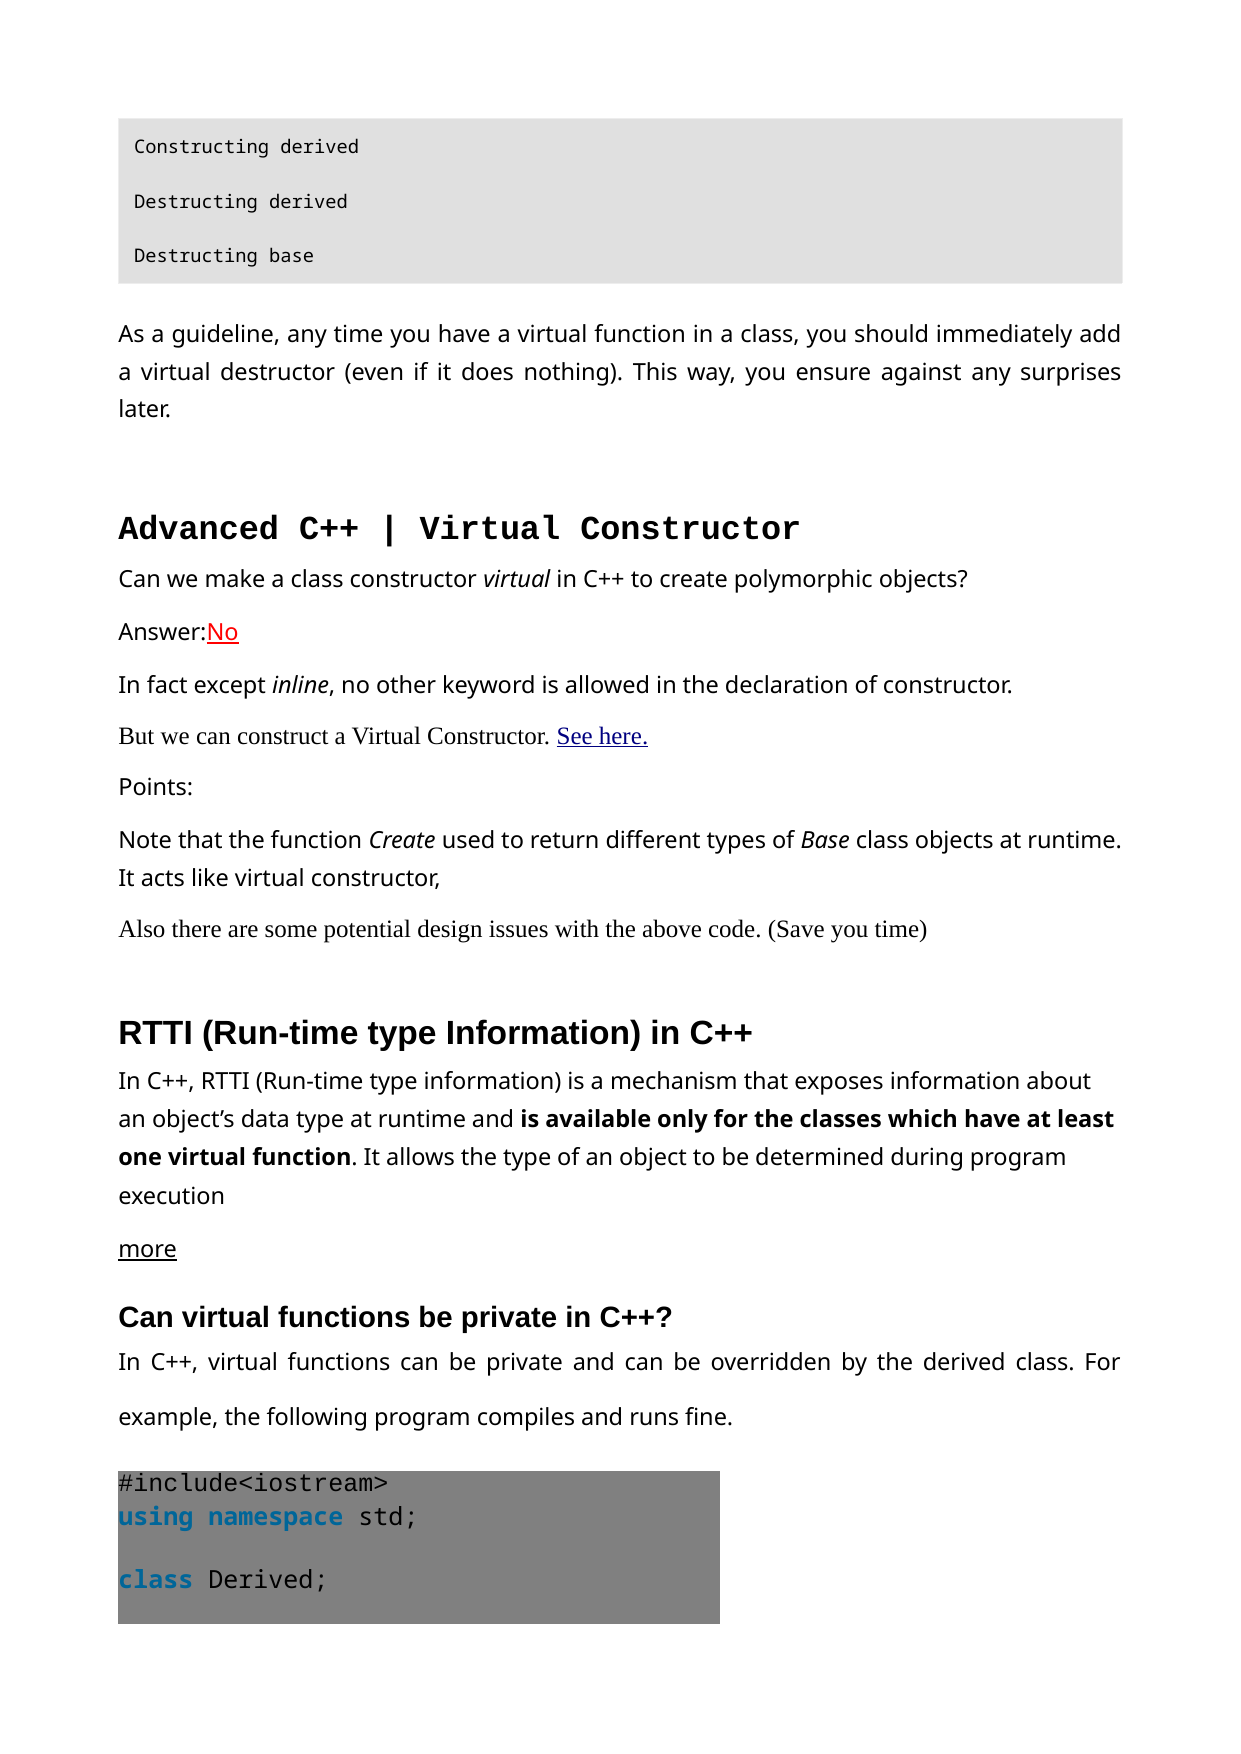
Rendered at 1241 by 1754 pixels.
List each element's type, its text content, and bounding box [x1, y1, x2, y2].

subtitle Advanced C++ | Virtual Constructor [118, 512, 1122, 550]
text Destructing base [119, 226, 1122, 283]
text But we can construct a Virtual Constructor. See here. [118, 721, 1122, 750]
text more [118, 1232, 1122, 1264]
subtitle Can virtual functions be private in C++? [118, 1299, 1122, 1333]
text Points: [118, 770, 1122, 802]
text In fact except inline, no other keyword is allowed in the declaration of constructor. [118, 668, 1122, 700]
text Can we make a class constructor virtual in C++ to create polymorphic objects? [118, 562, 1122, 594]
subtitle RTTI (Run-time type Information) in C++ [118, 1013, 1122, 1052]
text Answer:No [118, 615, 1122, 647]
text As a guideline, any time you have a virtual function in a class, you should immediately add a virtual destructor (even if it does nothing). This way, you ensure against any surprises later. [118, 312, 1122, 424]
text In C++, RTTI (Run-time type information) is a mechanism that exposes information about an object’s data type at runtime and is available only for the classes which have at least one virtual function. It allows the type of an object to be determined during program execution [118, 1064, 1122, 1211]
text In C++, virtual functions can be private and can be overridden by the derived class. For example, the following program compiles and runs fine. [118, 1346, 1122, 1432]
text Destructing derived [119, 172, 1122, 213]
text Note that the function Create used to return different types of Base class objects at runtime. It acts like virtual ­constructor, [118, 823, 1122, 893]
text Constructing derived [119, 119, 1122, 159]
text Also there are some potential design issues with the above code. (Save you time) [118, 914, 1122, 943]
